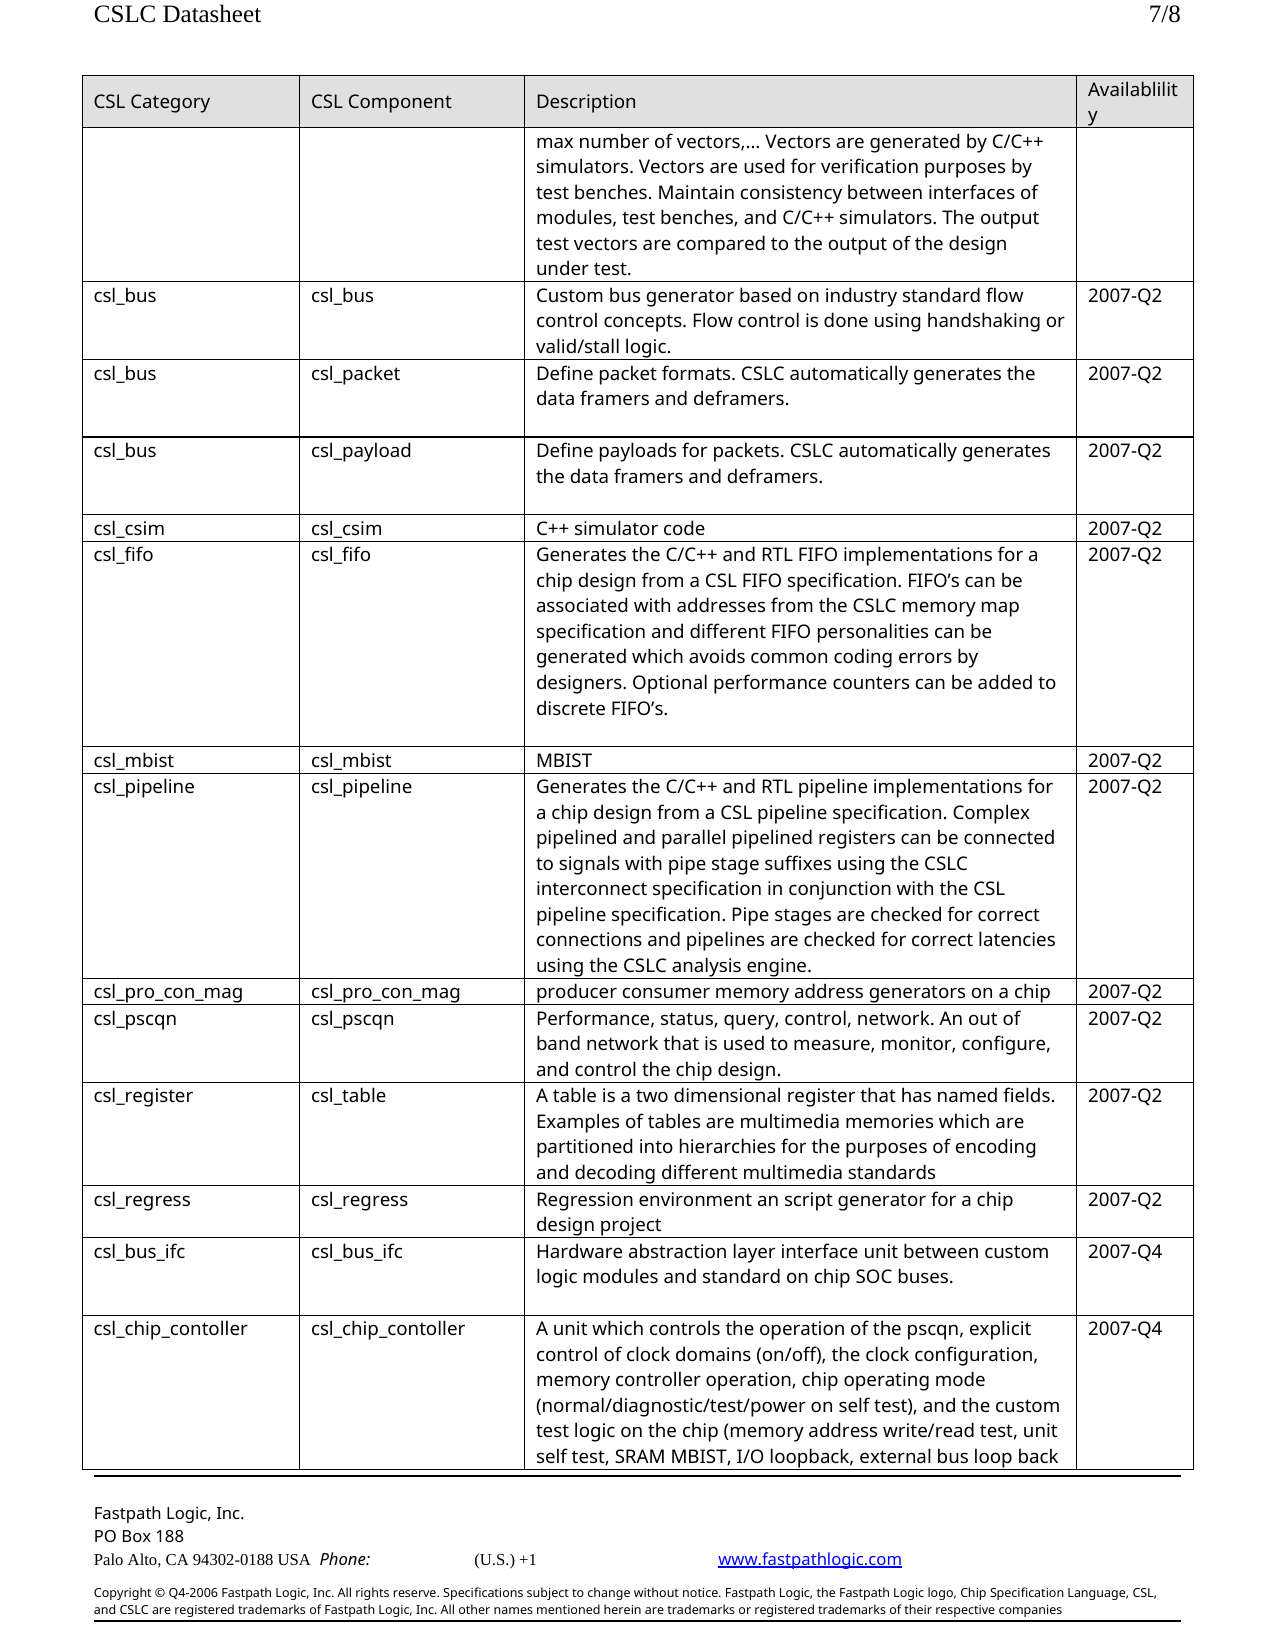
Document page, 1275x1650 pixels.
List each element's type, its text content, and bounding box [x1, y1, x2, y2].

table_cell 2007-Q2 [1077, 1186, 1193, 1237]
table_cell 2007-Q2 [1077, 979, 1193, 1004]
table_cell csl_csim [300, 515, 524, 541]
table_cell [1077, 128, 1193, 281]
table_cell 2007-Q2 [1077, 515, 1193, 541]
table_cell 2007-Q4 [1077, 1316, 1193, 1469]
table_cell Performance, status, query, control, network. An out of band network that is used to measure, monitor, configure, and control the chip design. [525, 1005, 1076, 1082]
table_cell csl_fifo [83, 542, 299, 746]
table_cell Generates the C/C++ and RTL FIFO implementations for a chip design from a CSL FIFO specification. FIFO’s can be associated with addresses from the CSLC memory map specification and different FIFO personalities can be generated which avoids common coding errors by designers. Optional performance counters can be added to discrete FIFO’s. [525, 542, 1076, 746]
table_cell Generates the C/C++ and RTL pipeline implementations for a chip design from a CSL pipeline specification. Complex pipelined and parallel pipelined registers can be connected to signals with pipe stage suffixes using the CSLC interconnect specification in conjunction with the CSL pipeline specification. Pipe stages are checked for correct connections and pipelines are checked for correct latencies using the CSLC analysis engine. [525, 774, 1076, 978]
table_cell A table is a two dimensional register that has named fields. Examples of tables are multimedia memories which are partitioned into hierarchies for the purposes of encoding and decoding different multimedia standards [525, 1083, 1076, 1185]
table_cell 2007-Q2 [1077, 774, 1193, 978]
table_cell csl_pscqn [300, 1005, 524, 1082]
table_cell Hardware abstraction layer interface unit between custom logic modules and standard on chip SOC buses. [525, 1238, 1076, 1314]
table_cell csl_csim [83, 515, 299, 541]
table_header Description [525, 76, 1076, 127]
table_cell C++ simulator code [525, 515, 1076, 541]
table_cell MBIST [525, 747, 1076, 772]
table_cell 2007-Q4 [1077, 1238, 1193, 1314]
table_cell 2007-Q2 [1077, 438, 1193, 514]
table_cell csl_chip_contoller [83, 1316, 299, 1469]
table_cell 2007-Q2 [1077, 1005, 1193, 1082]
table_cell max number of vectors,… Vectors are generated by C/C++ simulators. Vectors are used for verification purposes by test benches. Maintain consistency between interfaces of modules, test benches, and C/C++ simulators. The output test vectors are compared to the output of the design under test. [525, 128, 1076, 281]
table_header CSL Component [300, 76, 524, 127]
table_cell Define payloads for packets. CSLC automatically generates the data framers and deframers. [525, 438, 1076, 514]
table_cell csl_regress [300, 1186, 524, 1237]
table_cell Define packet formats. CSLC automatically generates the data framers and deframers. [525, 360, 1076, 436]
table_cell producer consumer memory address generators on a chip [525, 979, 1076, 1004]
table_cell Regression environment an script generator for a chip design project [525, 1186, 1076, 1237]
table_cell 2007-Q2 [1077, 747, 1193, 772]
table_cell 2007-Q2 [1077, 542, 1193, 746]
table_cell csl_bus [83, 438, 299, 514]
table_cell 2007-Q2 [1077, 360, 1193, 436]
table_cell csl_register [83, 1083, 299, 1185]
table_cell csl_chip_contoller [300, 1316, 524, 1469]
table_cell csl_pro_con_mag [83, 979, 299, 1004]
table_cell A unit which controls the operation of the pscqn, explicit control of clock domains (on/off), the clock configuration, memory controller operation, chip operating mode (normal/diagnostic/test/power on self test), and the custom test logic on the chip (memory address write/read test, unit self test, SRAM MBIST, I/O loopback, external bus loop back [525, 1316, 1076, 1469]
table_cell csl_bus_ifc [83, 1238, 299, 1314]
table_cell csl_pscqn [83, 1005, 299, 1082]
table_cell csl_fifo [300, 542, 524, 746]
table_cell csl_mbist [300, 747, 524, 772]
table_cell csl_pro_con_mag [300, 979, 524, 1004]
table_cell csl_bus [300, 282, 524, 359]
table_cell csl_bus_ifc [300, 1238, 524, 1314]
table_cell csl_packet [300, 360, 524, 436]
table_cell [83, 128, 299, 281]
table_cell csl_pipeline [83, 774, 299, 978]
table_header CSL Category [83, 76, 299, 127]
table_cell Custom bus generator based on industry standard flow control concepts. Flow control is done using handshaking or valid/stall logic. [525, 282, 1076, 359]
table_cell csl_table [300, 1083, 524, 1185]
table_cell 2007-Q2 [1077, 282, 1193, 359]
table_cell csl_pipeline [300, 774, 524, 978]
table_header Availablility [1077, 76, 1193, 127]
table_cell [300, 128, 524, 281]
table_cell csl_regress [83, 1186, 299, 1237]
table_cell csl_mbist [83, 747, 299, 772]
table_cell csl_bus [83, 360, 299, 436]
table_cell csl_payload [300, 438, 524, 514]
table_cell csl_bus [83, 282, 299, 359]
table_cell 2007-Q2 [1077, 1083, 1193, 1185]
